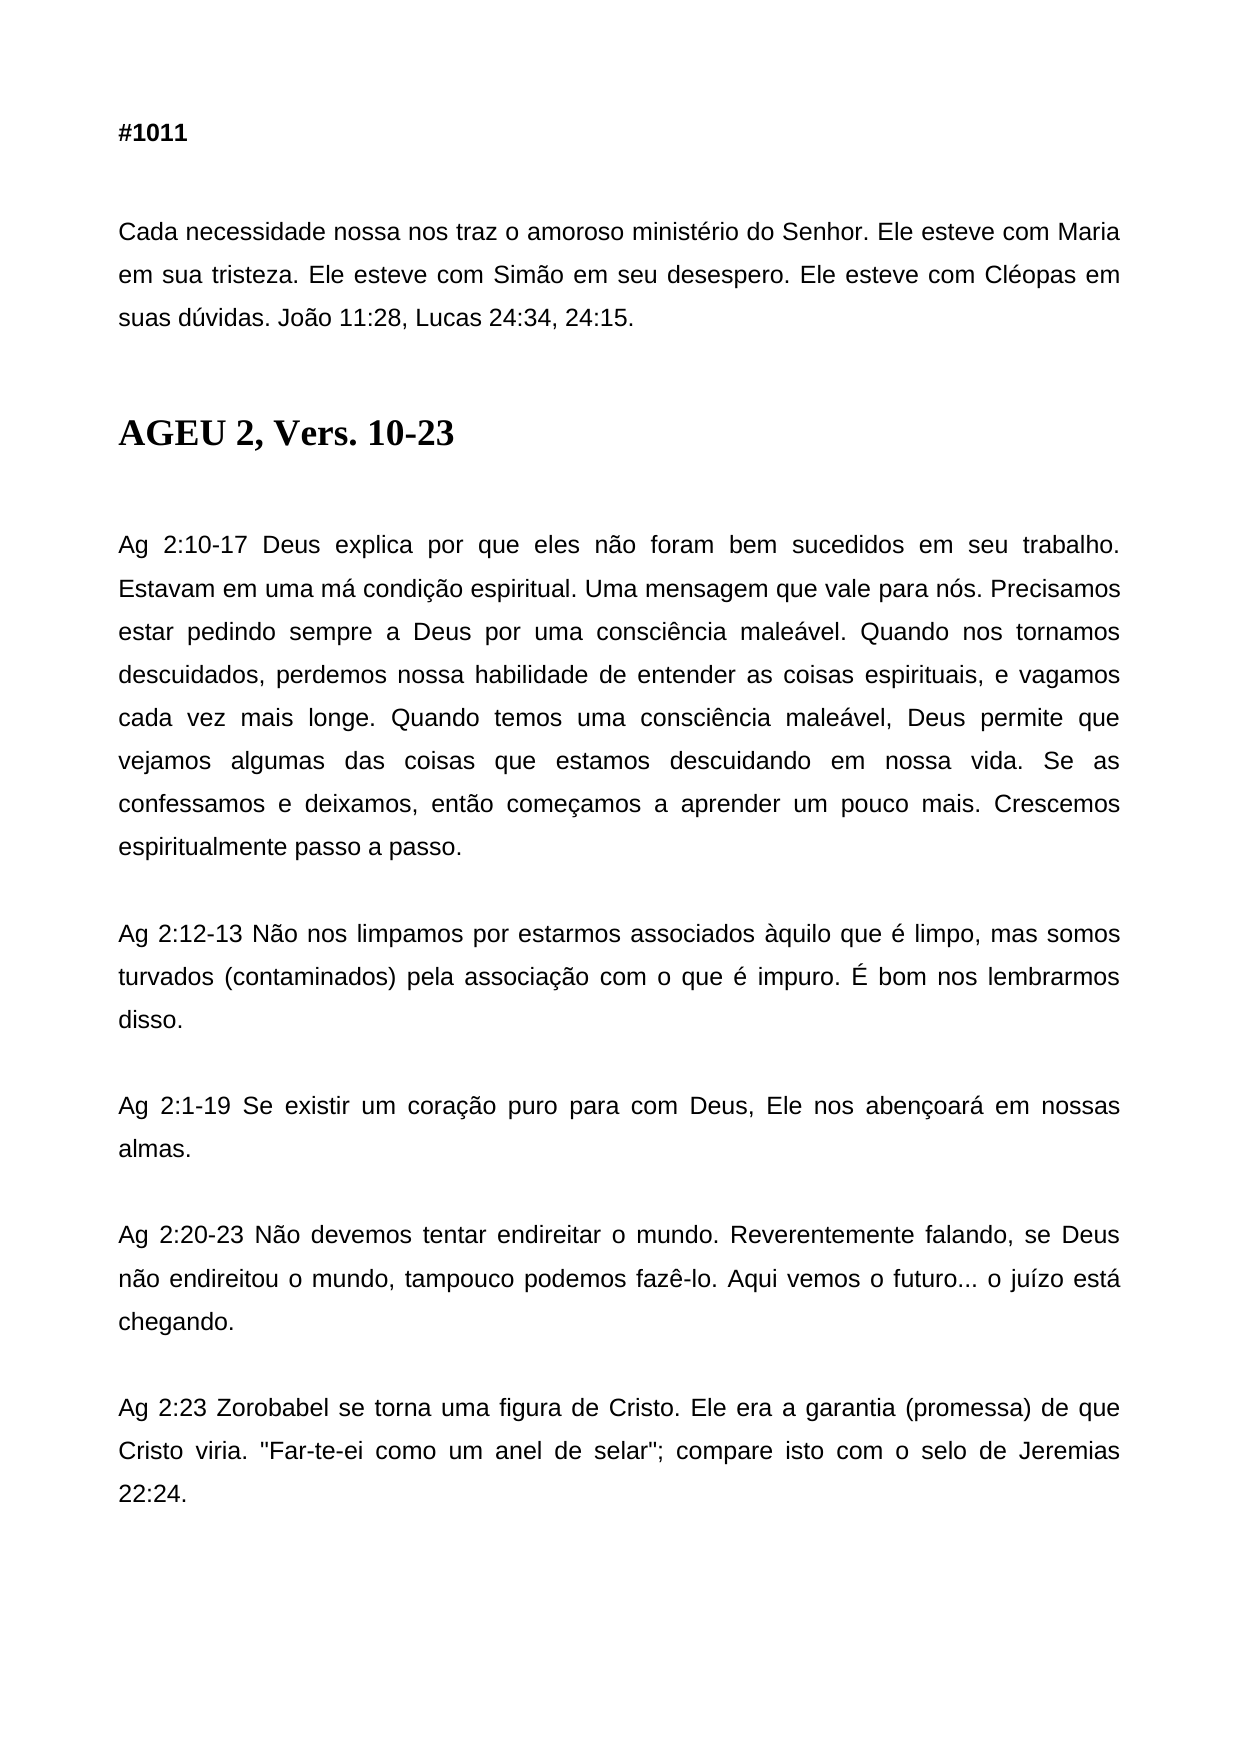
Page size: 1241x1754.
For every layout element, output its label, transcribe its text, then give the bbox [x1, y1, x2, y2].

subtitle #1011 [118, 118, 1122, 147]
text Ag 2:1-19 Se existir um coração puro para com Deus, Ele nos abençoará em nossas almas. [118, 1091, 1122, 1163]
text Ag 2:23 Zorobabel se torna uma figura de Cristo. Ele era a garantia (promessa) de que Cristo viria. "Far-te-ei como um anel de selar"; compare isto com o selo de Jeremias 22:24. [118, 1393, 1122, 1508]
text Ag 2:20-23 Não devemos tentar endireitar o mundo. Reverentemente falando, se Deus não endireitou o mundo, tampouco podemos fazê-lo. Aqui vemos o futuro... o juízo está chegando. [118, 1221, 1122, 1336]
subtitle AGEU 2, Vers. 10-23 [118, 410, 1122, 453]
text Cada necessidade nossa nos traz o amoroso ministério do Senhor. Ele esteve com Maria em sua tristeza. Ele esteve com Simão em seu desespero. Ele esteve com Cléopas em suas dúvidas. João 11:28, Lucas 24:34, 24:15. [118, 217, 1122, 332]
text Ag 2:12-13 Não nos limpamos por estarmos associados àquilo que é limpo, mas somos turvados (contaminados) pela associação com o que é impuro. É bom nos lembrarmos disso. [118, 919, 1122, 1034]
text Ag 2:10-17 Deus explica por que eles não foram bem sucedidos em seu trabalho. Estavam em uma má condição espiritual. Uma mensagem que vale para nós. Precisamos estar pedindo sempre a Deus por uma consciência maleável. Quando nos tornamos descuidados, perdemos nossa habilidade de entender as coisas espirituais, e vagamos cada vez mais longe. Quando temos uma consciência maleável, Deus permite que vejamos algumas das coisas que estamos descuidando em nossa vida. Se as confessamos e deixamos, então começamos a aprender um pouco mais. Crescemos espiritualmente passo a passo. [118, 531, 1122, 861]
